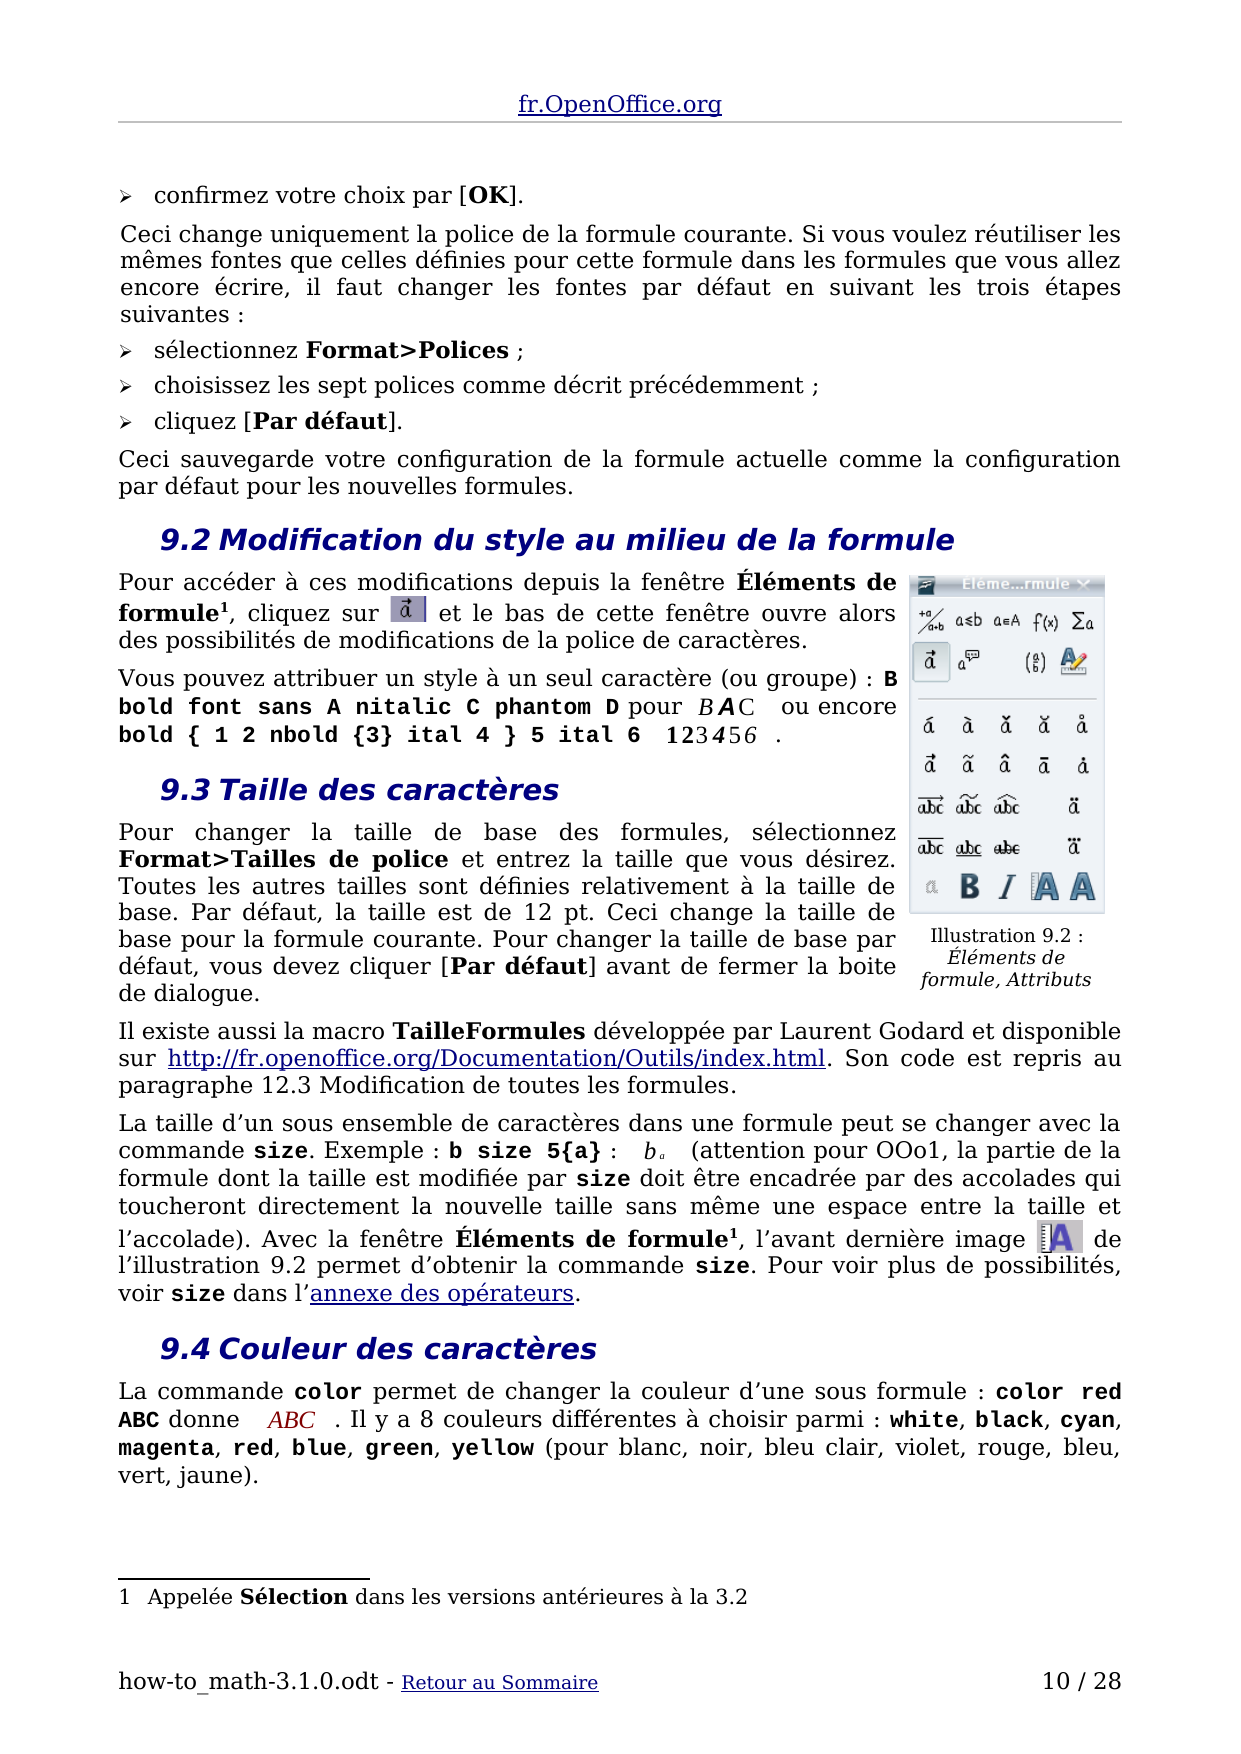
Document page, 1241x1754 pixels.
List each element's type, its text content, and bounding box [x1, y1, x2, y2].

list confirmez votre choix par [OK]. [118, 182, 1122, 209]
picture [1036, 1220, 1083, 1253]
text Ceci change uniquement la police de la formule courante. Si vous voulez réutiliser les mêmes fontes que celles définies pour cette formule dans les formules que vous allez encore écrire, il faut changer les fontes par défaut en suivant les trois étapes suivantes : [120, 221, 1122, 328]
text Vous pouvez attribuer un style à un seul caractère (ou groupe) : B bold font sans A nitalic C phantom D pour ou encore bold { 1 2 nbold {3} ital 4 } 5 ital 6 . [118, 665, 909, 750]
text Appelée Sélection dans les versions antérieures à la 3.2 [118, 1585, 1122, 1609]
list choisissez les sept polices comme décrit précédemment ; [118, 372, 1122, 399]
subtitle Couleur des caractères [159, 1332, 1122, 1366]
text Pour changer la taille de base des formules, sélectionnez Format>Tailles de police et entrez la taille que vous désirez. Toutes les autres tailles sont définies relativement à la taille de base. Par défaut, la taille est de 12 pt. Ceci change la taille de base pour la formule courante. Pour changer la taille de base par défaut, vous devez cliquer [Par défaut] avant de fermer la boite de dialogue. [118, 819, 1122, 1006]
list sélectionnez Format>Polices ; [118, 336, 1122, 363]
text La commande color permet de changer la couleur d’une sous formule : color red ABC donne . Il y a 8 couleurs différentes à choisir parmi : white, black, cyan, magenta, red, blue, green, yellow (pour blanc, noir, bleu clair, violet, rouge, bleu, vert, jaune). [118, 1378, 1122, 1489]
text La taille d’un sous ensemble de caractères dans une formule peut se changer avec la commande size. Exemple : b size 5{a} : (attention pour OOo1, la partie de la formule dont la taille est modifiée par size doit être encadrée par des accolades qui toucheront directement la nouvelle taille sans même une espace entre la taille et l’accolade). Avec la fenêtre Éléments de formule1, l’avant dernière image de l’illustration 9.2 permet d’obtenir la commande size. Pour voir plus de possibilités, voir size dans l’annexe des opérateurs. [118, 1110, 1122, 1309]
list cliquez [Par défaut]. [118, 408, 1122, 435]
text Ceci sauvegarde votre configuration de la formule actuelle comme la configuration par défaut pour les nouvelles formules. [118, 447, 1122, 500]
picture [390, 596, 427, 622]
subtitle Taille des caractères [159, 773, 909, 807]
text Il existe aussi la macro TailleFormules développée par Laurent Godard et disponible sur http://fr.openoffice.org/Documentation/Outils/index.html. Son code est repris au paragraphe 12.3 Modification de toutes les formules. [118, 1018, 1122, 1098]
text Illustration 9.2 : Éléments de formule, Attributs [909, 925, 1105, 991]
text Pour accéder à ces modifications depuis la fenêtre Éléments de formule, cliquez sur et le bas de cette fenêtre ouvre alors des possibilités de modifications de la police de caractères. [118, 569, 1122, 654]
subtitle [1105, 773, 1122, 807]
subtitle Modification du style au milieu de la formule [159, 523, 1122, 557]
picture [909, 575, 1105, 914]
